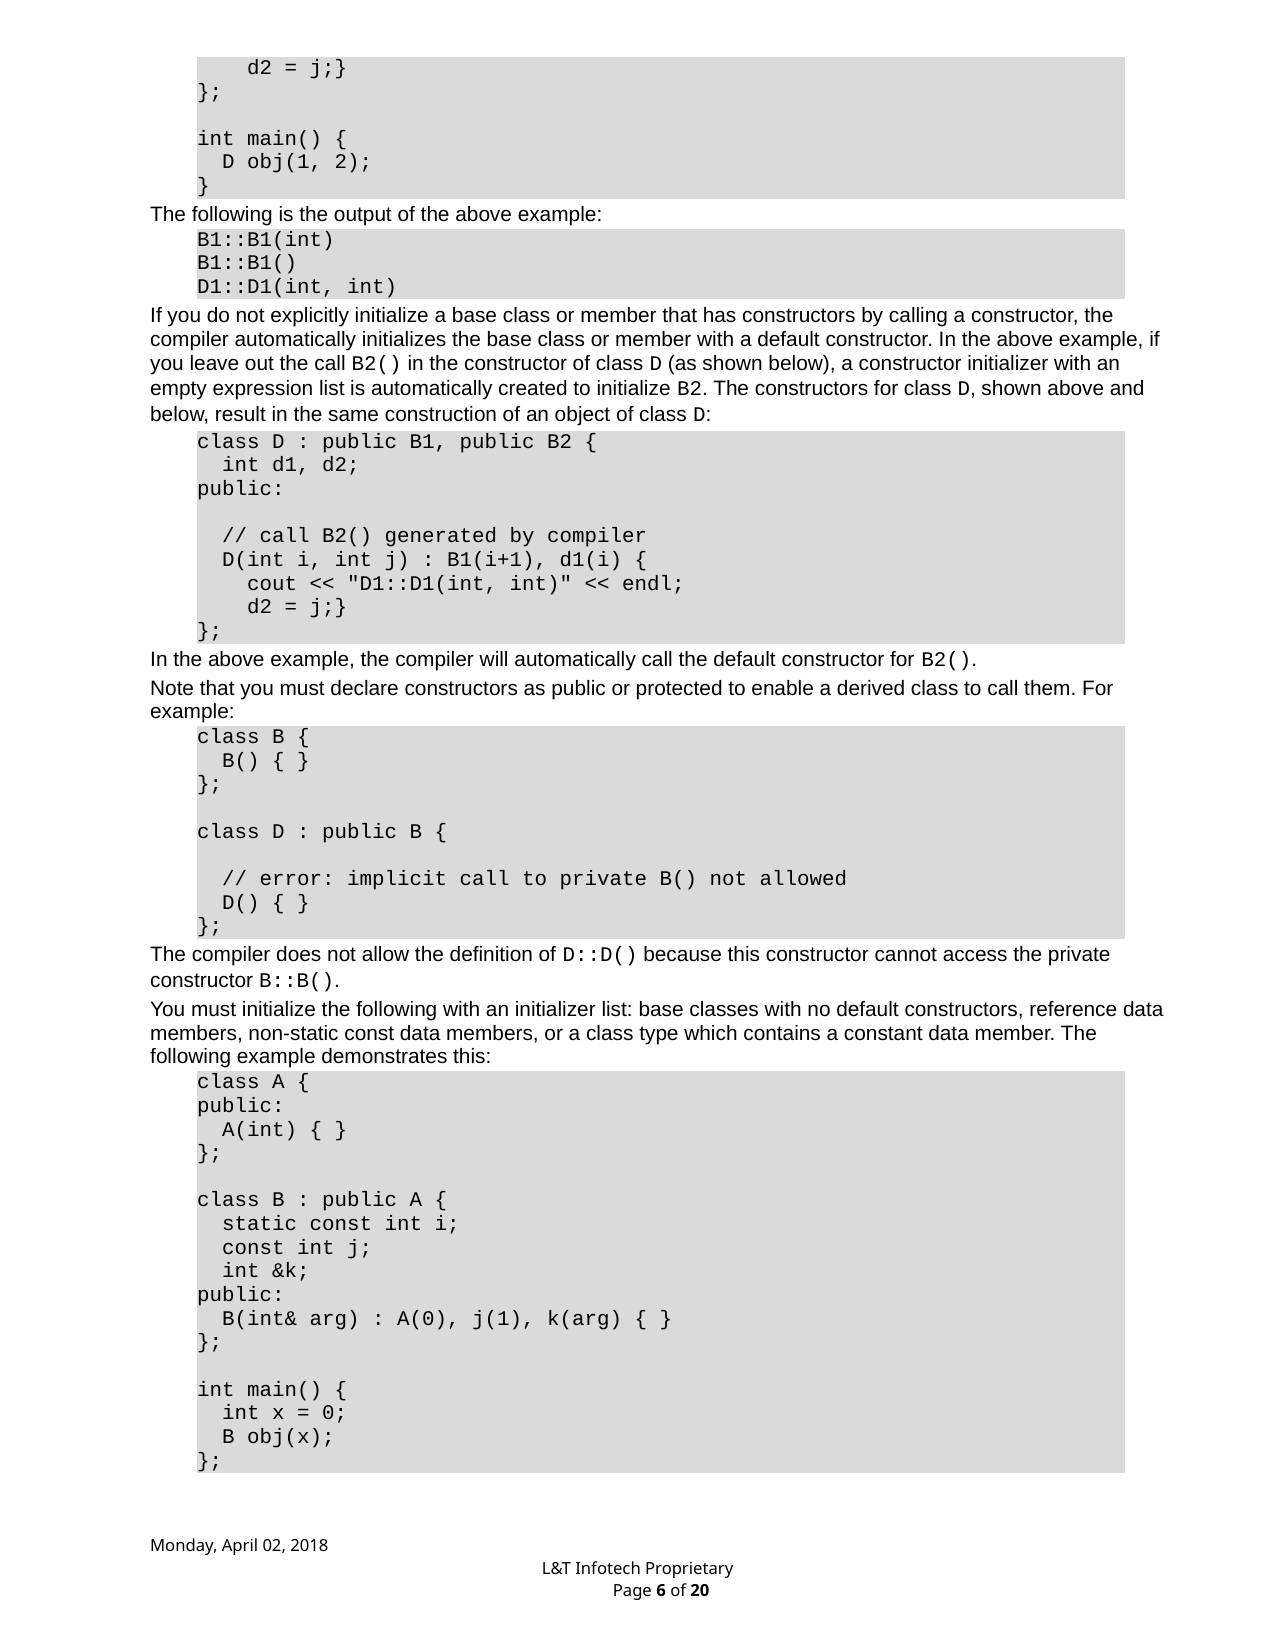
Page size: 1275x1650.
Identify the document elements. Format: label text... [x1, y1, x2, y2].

text The following is the output of the above example: [150, 202, 1172, 226]
text d2 = j;} [197, 57, 1125, 81]
text }; [197, 1142, 1125, 1166]
text int x = 0; [197, 1402, 1125, 1426]
text // call B2() generated by compiler [197, 525, 1125, 549]
text B(int& arg) : A(0), j(1), k(arg) { } [197, 1308, 1125, 1331]
text public: [197, 478, 1125, 502]
text public: [197, 1284, 1125, 1308]
text B1::B1() [197, 252, 1125, 276]
text int main() { [197, 1379, 1125, 1402]
text D(int i, int j) : B1(i+1), d1(i) { [197, 549, 1125, 573]
text The compiler does not allow the definition of D::D() because this constructor cannot access the private constructor B::B(). [150, 942, 1172, 993]
text }; [197, 773, 1125, 797]
text Note that you must declare constructors as public or protected to enable a derived class to call them. For example: [150, 675, 1172, 723]
text class B { [197, 726, 1125, 750]
text } [197, 175, 1125, 199]
text B obj(x); [197, 1426, 1125, 1449]
text class B : public A { [197, 1189, 1125, 1213]
text D obj(1, 2); [197, 152, 1125, 175]
text If you do not explicitly initialize a base class or member that has constructors by calling a constructor, the compiler automatically initializes the base class or member with a default constructor. In the above example, if you leave out the call B2() in the constructor of class D (as shown below), a constructor initializer with an empty expression list is automatically created to initialize B2. The constructors for class D, shown above and below, result in the same construction of an object of class D: [150, 302, 1172, 428]
text }; [197, 620, 1125, 644]
text A(int) { } [197, 1118, 1125, 1142]
text // error: implicit call to private B() not allowed [197, 868, 1125, 892]
text }; [197, 1331, 1125, 1355]
text int main() { [197, 128, 1125, 152]
text public: [197, 1095, 1125, 1118]
text }; [197, 81, 1125, 104]
text const int j; [197, 1237, 1125, 1260]
text }; [197, 1449, 1125, 1473]
text D() { } [197, 892, 1125, 915]
text B() { } [197, 750, 1125, 773]
text int d1, d2; [197, 454, 1125, 478]
text class D : public B { [197, 821, 1125, 844]
text You must initialize the following with an initializer list: base classes with no default constructors, reference data members, non-static const data members, or a class type which contains a constant data member. The following example demonstrates this: [150, 996, 1172, 1068]
text In the above example, the compiler will automatically call the default constructor for B2(). [150, 647, 1172, 672]
text d2 = j;} [197, 596, 1125, 620]
text cout << "D1::D1(int, int)" << endl; [197, 573, 1125, 596]
text B1::B1(int) [197, 229, 1125, 252]
text class A { [197, 1071, 1125, 1095]
text class D : public B1, public B2 { [197, 431, 1125, 454]
text int &k; [197, 1260, 1125, 1284]
text static const int i; [197, 1213, 1125, 1237]
text D1::D1(int, int) [197, 276, 1125, 299]
text }; [197, 915, 1125, 939]
